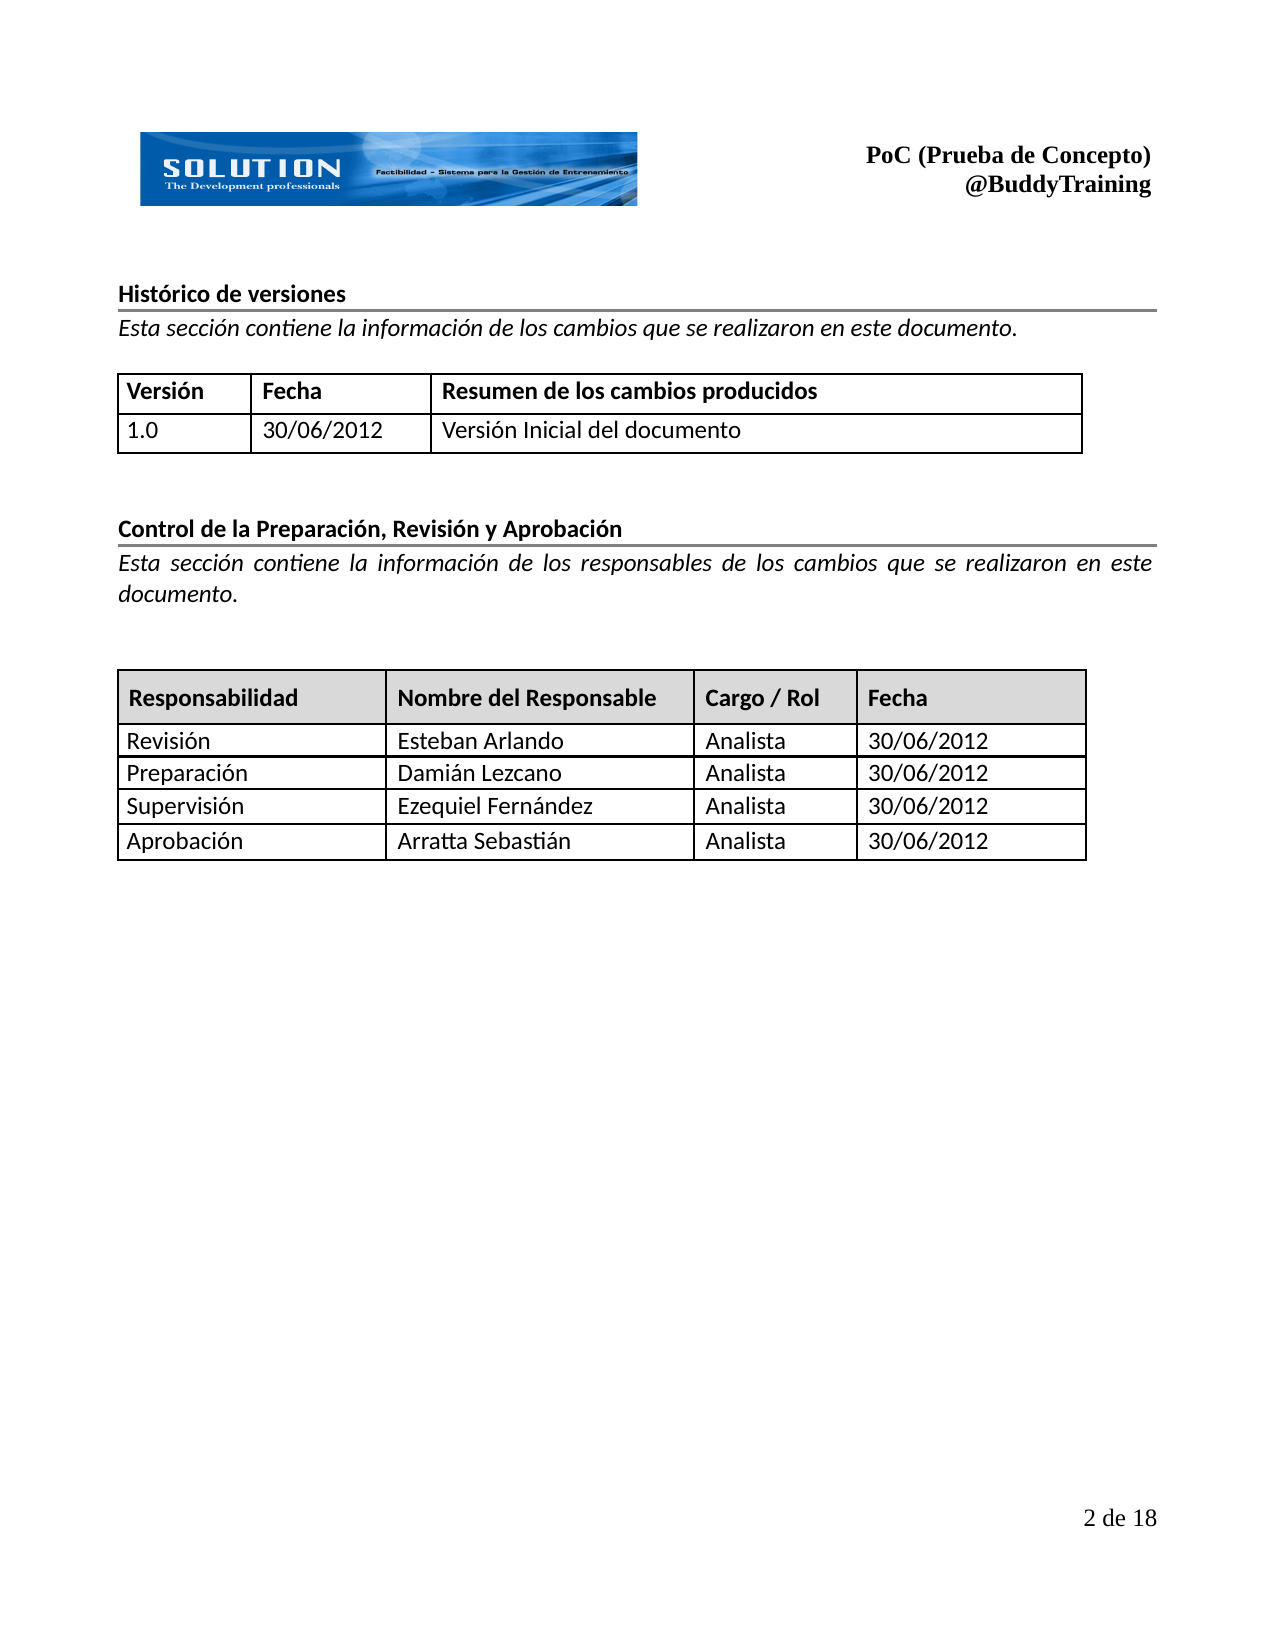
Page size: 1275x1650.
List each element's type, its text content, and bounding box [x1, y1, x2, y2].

table_cell Aprobación [119, 825, 385, 859]
table_cell Arratta Sebastián [387, 825, 693, 859]
table_cell 30/06/2012 [858, 825, 1085, 859]
table_header Resumen de los cambios producidos [432, 375, 1081, 413]
table_header Fecha [858, 671, 1085, 723]
text Esta sección contiene la información de los responsables de los cambios que se realizaron en este documento. [118, 547, 1157, 608]
table_header Cargo / Rol [695, 671, 856, 723]
table_cell Esteban Arlando [387, 725, 693, 755]
table_cell 30/06/2012 [252, 415, 430, 452]
table_cell Analista [695, 825, 856, 859]
table_cell Versión Inicial del documento [432, 415, 1081, 452]
table_cell 30/06/2012 [858, 725, 1085, 755]
table_cell 1.0 [119, 415, 250, 452]
table_cell Analista [695, 790, 856, 823]
table_header Responsabilidad [119, 671, 385, 723]
text Histórico de versiones [118, 278, 1157, 309]
table_header Nombre del Responsable [387, 671, 693, 723]
table_cell Damián Lezcano [387, 758, 693, 788]
table_cell Preparación [119, 758, 385, 788]
table_header Fecha [252, 375, 430, 413]
text Control de la Preparación, Revisión y Aprobación [118, 513, 1157, 544]
table_cell Analista [695, 725, 856, 755]
table_header Versión [119, 375, 250, 413]
table_cell Ezequiel Fernández [387, 790, 693, 823]
table_cell Revisión [119, 725, 385, 755]
table_cell 30/06/2012 [858, 790, 1085, 823]
table_cell Analista [695, 758, 856, 788]
table_cell Supervisión [119, 790, 385, 823]
table_cell 30/06/2012 [858, 758, 1085, 788]
picture [140, 132, 638, 206]
text Esta sección contiene la información de los cambios que se realizaron en este documento. [118, 312, 1157, 342]
